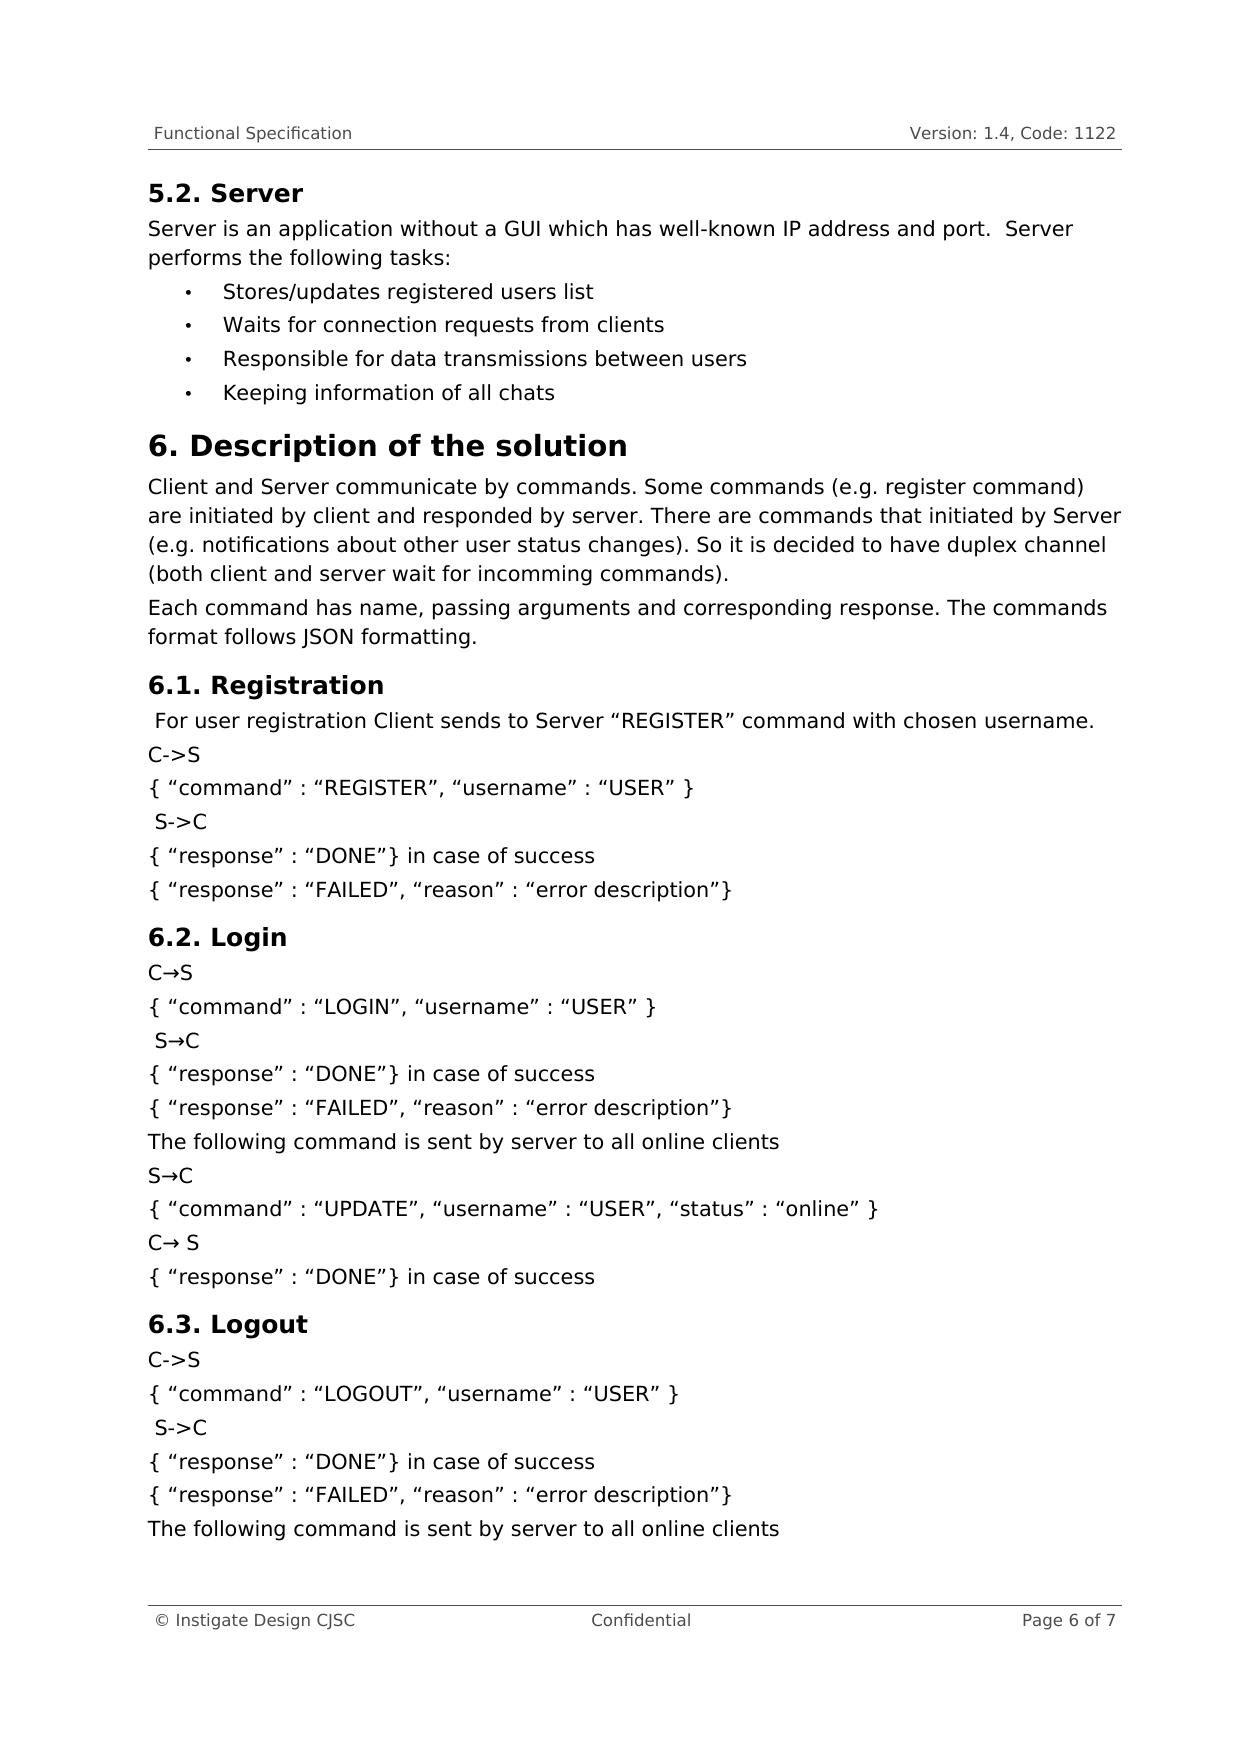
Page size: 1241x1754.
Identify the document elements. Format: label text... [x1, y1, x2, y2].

text C→ S [148, 1231, 1122, 1255]
text Client and Server communicate by commands. Some commands (e.g. register command) are initiated by client and responded by server. There are commands that initiated by Server (e.g. notifications about other user status changes). So it is decided to have duplex channel (both client and server wait for incomming commands). [148, 475, 1122, 587]
text { “response” : “FAILED”, “reason” : “error description”} [148, 1483, 1122, 1508]
text { “command” : “REGISTER”, “username” : “USER” } [148, 776, 1122, 801]
list Waits for connection requests from clients [185, 313, 1122, 338]
subtitle Logout [148, 1310, 1122, 1339]
text Each command has name, passing arguments and corresponding response. The commands format follows JSON formatting. [148, 596, 1122, 649]
text For user registration Client sends to Server “REGISTER” command with chosen username. [148, 709, 1122, 733]
list Stores/updates registered users list [185, 280, 1122, 304]
text The following command is sent by server to all online clients [148, 1517, 1122, 1541]
text Server is an application without a GUI which has well-known IP address and port. Server performs the following tasks: [148, 217, 1122, 270]
text { “response” : “DONE”} in case of success [148, 1450, 1122, 1474]
text { “response” : “FAILED”, “reason” : “error description”} [148, 878, 1122, 902]
subtitle Server [148, 179, 1122, 208]
text { “command” : “LOGOUT”, “username” : “USER” } [148, 1382, 1122, 1406]
text { “response” : “FAILED”, “reason” : “error description”} [148, 1096, 1122, 1120]
text C→S [148, 961, 1122, 985]
text S→C [148, 1164, 1122, 1188]
text S→C [148, 1029, 1122, 1053]
text { “command” : “LOGIN”, “username” : “USER” } [148, 995, 1122, 1019]
text { “response” : “DONE”} in case of success [148, 1265, 1122, 1289]
subtitle Description of the solution [148, 429, 1122, 463]
subtitle Login [148, 923, 1122, 952]
text { “command” : “UPDATE”, “username” : “USER”, “status” : “online” } [148, 1197, 1122, 1222]
text S->C [148, 810, 1122, 834]
list Keeping information of all chats [185, 381, 1122, 405]
text { “response” : “DONE”} in case of success [148, 844, 1122, 868]
text S->C [148, 1416, 1122, 1440]
list Responsible for data transmissions between users [185, 347, 1122, 372]
text C->S [148, 1348, 1122, 1373]
text { “response” : “DONE”} in case of success [148, 1062, 1122, 1087]
subtitle Registration [148, 671, 1122, 700]
text C->S [148, 743, 1122, 767]
text The following command is sent by server to all online clients [148, 1130, 1122, 1154]
